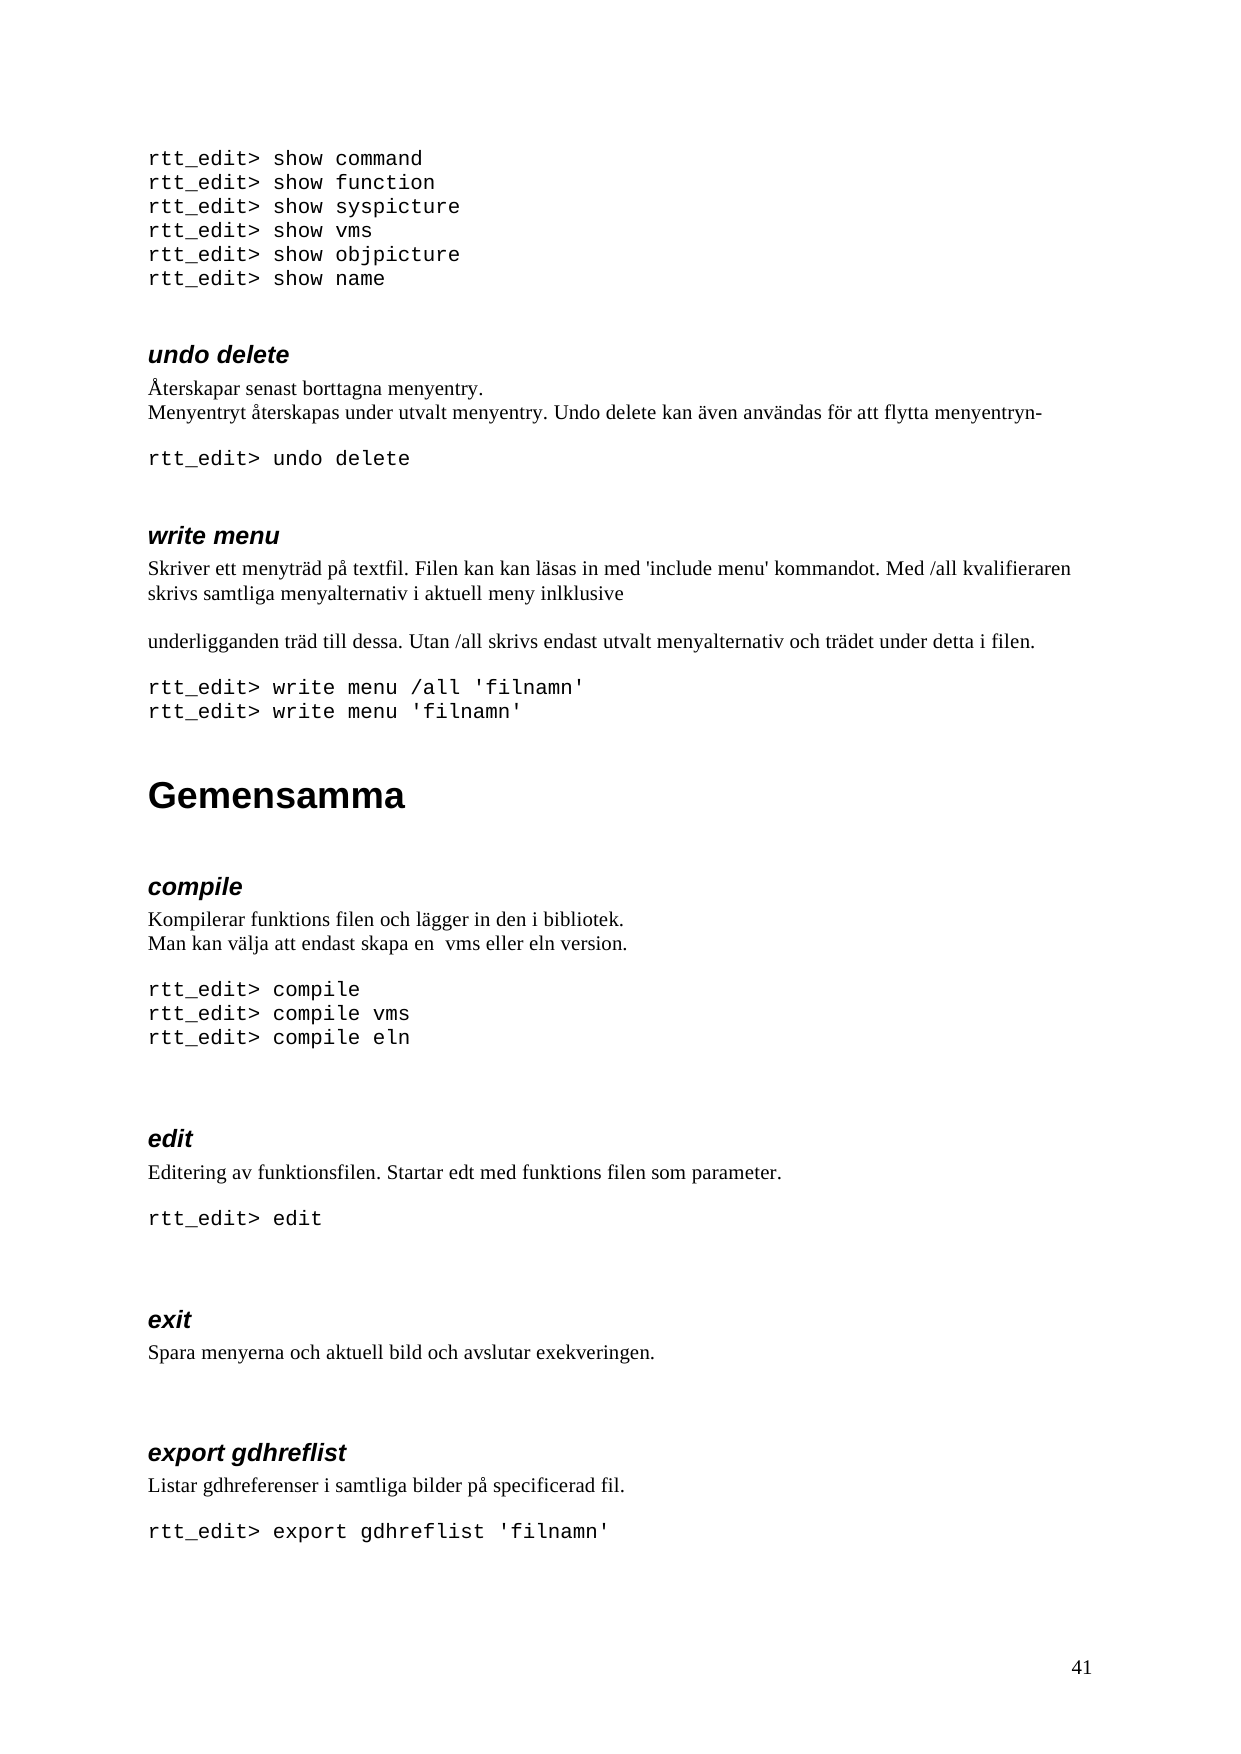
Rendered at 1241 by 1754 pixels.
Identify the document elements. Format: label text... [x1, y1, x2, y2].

text Man kan välja att endast skapa en vms eller eln version. [148, 931, 1093, 955]
text rtt_edit> write menu 'filnamn' [148, 701, 1093, 724]
subtitle exit [148, 1305, 1093, 1334]
text rtt_edit> show vms [148, 219, 1093, 243]
text rtt_edit> edit [148, 1208, 1093, 1232]
text rtt_edit> write menu /all 'filnamn' [148, 677, 1093, 701]
text Skriver ett menyträd på textfil. Filen kan kan läsas in med 'include menu' kommandot. Med /all kvalifieraren skrivs samtliga menyalternativ i aktuell meny inlklusive [148, 556, 1093, 604]
text rtt_edit> show command [148, 148, 1093, 172]
text Menyentryt återskapas under utvalt menyentry. Undo delete kan även användas för att flytta menyentryn- [148, 400, 1093, 424]
text rtt_edit> show objpicture [148, 243, 1093, 267]
text rtt_edit> compile vms [148, 1003, 1093, 1027]
subtitle write menu [148, 521, 1093, 550]
text rtt_edit> show syspicture [148, 196, 1093, 219]
text rtt_edit> compile [148, 979, 1093, 1003]
text Återskapar senast borttagna menyentry. [148, 376, 1093, 400]
text rtt_edit> undo delete [148, 448, 1093, 472]
text underligganden träd till dessa. Utan /all skrivs endast utvalt menyalternativ och trädet under detta i filen. [148, 628, 1093, 652]
subtitle undo delete [148, 340, 1093, 369]
text rtt_edit> show name [148, 267, 1093, 291]
text Kompilerar funktions filen och lägger in den i bibliotek. [148, 907, 1093, 931]
text rtt_edit> show function [148, 172, 1093, 196]
text Spara menyerna och aktuell bild och avslutar exekveringen. [148, 1340, 1093, 1364]
subtitle compile [148, 872, 1093, 901]
text rtt_edit> export gdhreflist 'filnamn' [148, 1521, 1093, 1545]
subtitle export gdhreflist [148, 1437, 1093, 1466]
text rtt_edit> compile eln [148, 1027, 1093, 1051]
subtitle edit [148, 1124, 1093, 1153]
text Editering av funktionsfilen. Startar edt med funktions filen som parameter. [148, 1160, 1093, 1184]
text Listar gdhreferenser i samtliga bilder på specificerad fil. [148, 1473, 1093, 1497]
subtitle Gemensamma [148, 773, 1093, 817]
